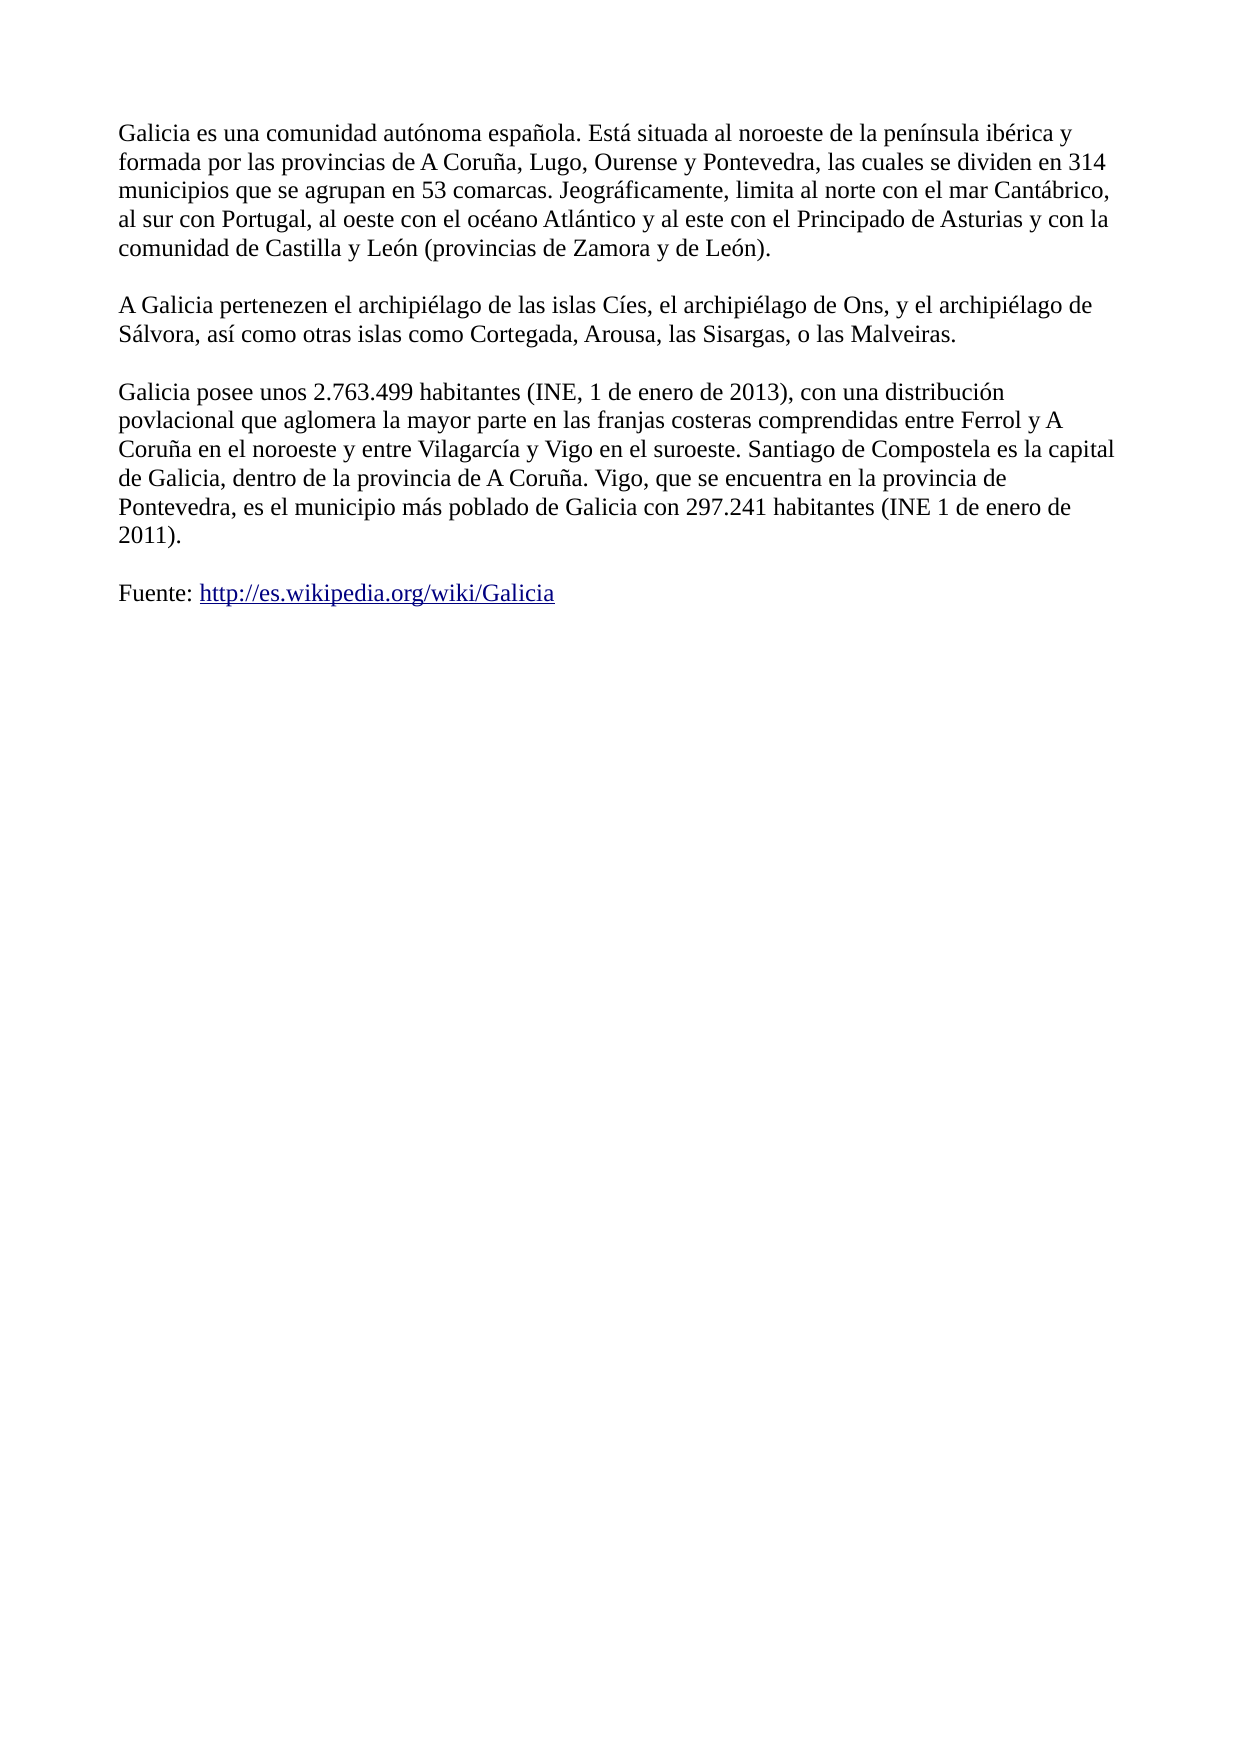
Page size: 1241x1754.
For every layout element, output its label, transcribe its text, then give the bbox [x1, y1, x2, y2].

text Fuente: http://es.wikipedia.org/wiki/Galicia [118, 578, 1122, 607]
text Galicia es una comunidad autónoma española. Está situada al noroeste de la península ibérica y formada por las provincias de A Coruña, Lugo, Ourense y Pontevedra, las cuales se dividen en 314 municipios que se agrupan en 53 comarcas. Jeográficamente, limita al norte con el mar Cantábrico, al sur con Portugal, al oeste con el océano Atlántico y al este con el Principado de Asturias y con la comunidad de Castilla y León (provincias de Zamora y de León). [118, 118, 1122, 262]
text Galicia posee unos 2.763.499 habitantes (INE, 1 de enero de 2013), con una distribución povlacional que aglomera la mayor parte en las franjas costeras comprendidas entre Ferrol y A Coruña en el noroeste y entre Vilagarcía y Vigo en el suroeste. Santiago de Compostela es la capital de Galicia, dentro de la provincia de A Coruña. Vigo, que se encuentra en la provincia de Pontevedra, es el municipio más poblado de Galicia con 297.241 habitantes (INE 1 de enero de 2011). [118, 377, 1122, 549]
text A Galicia pertenezen el archipiélago de las islas Cíes, el archipiélago de Ons, y el archipiélago de Sálvora, así como otras islas como Cortegada, Arousa, las Sisargas, o las Malveiras. [118, 291, 1122, 348]
